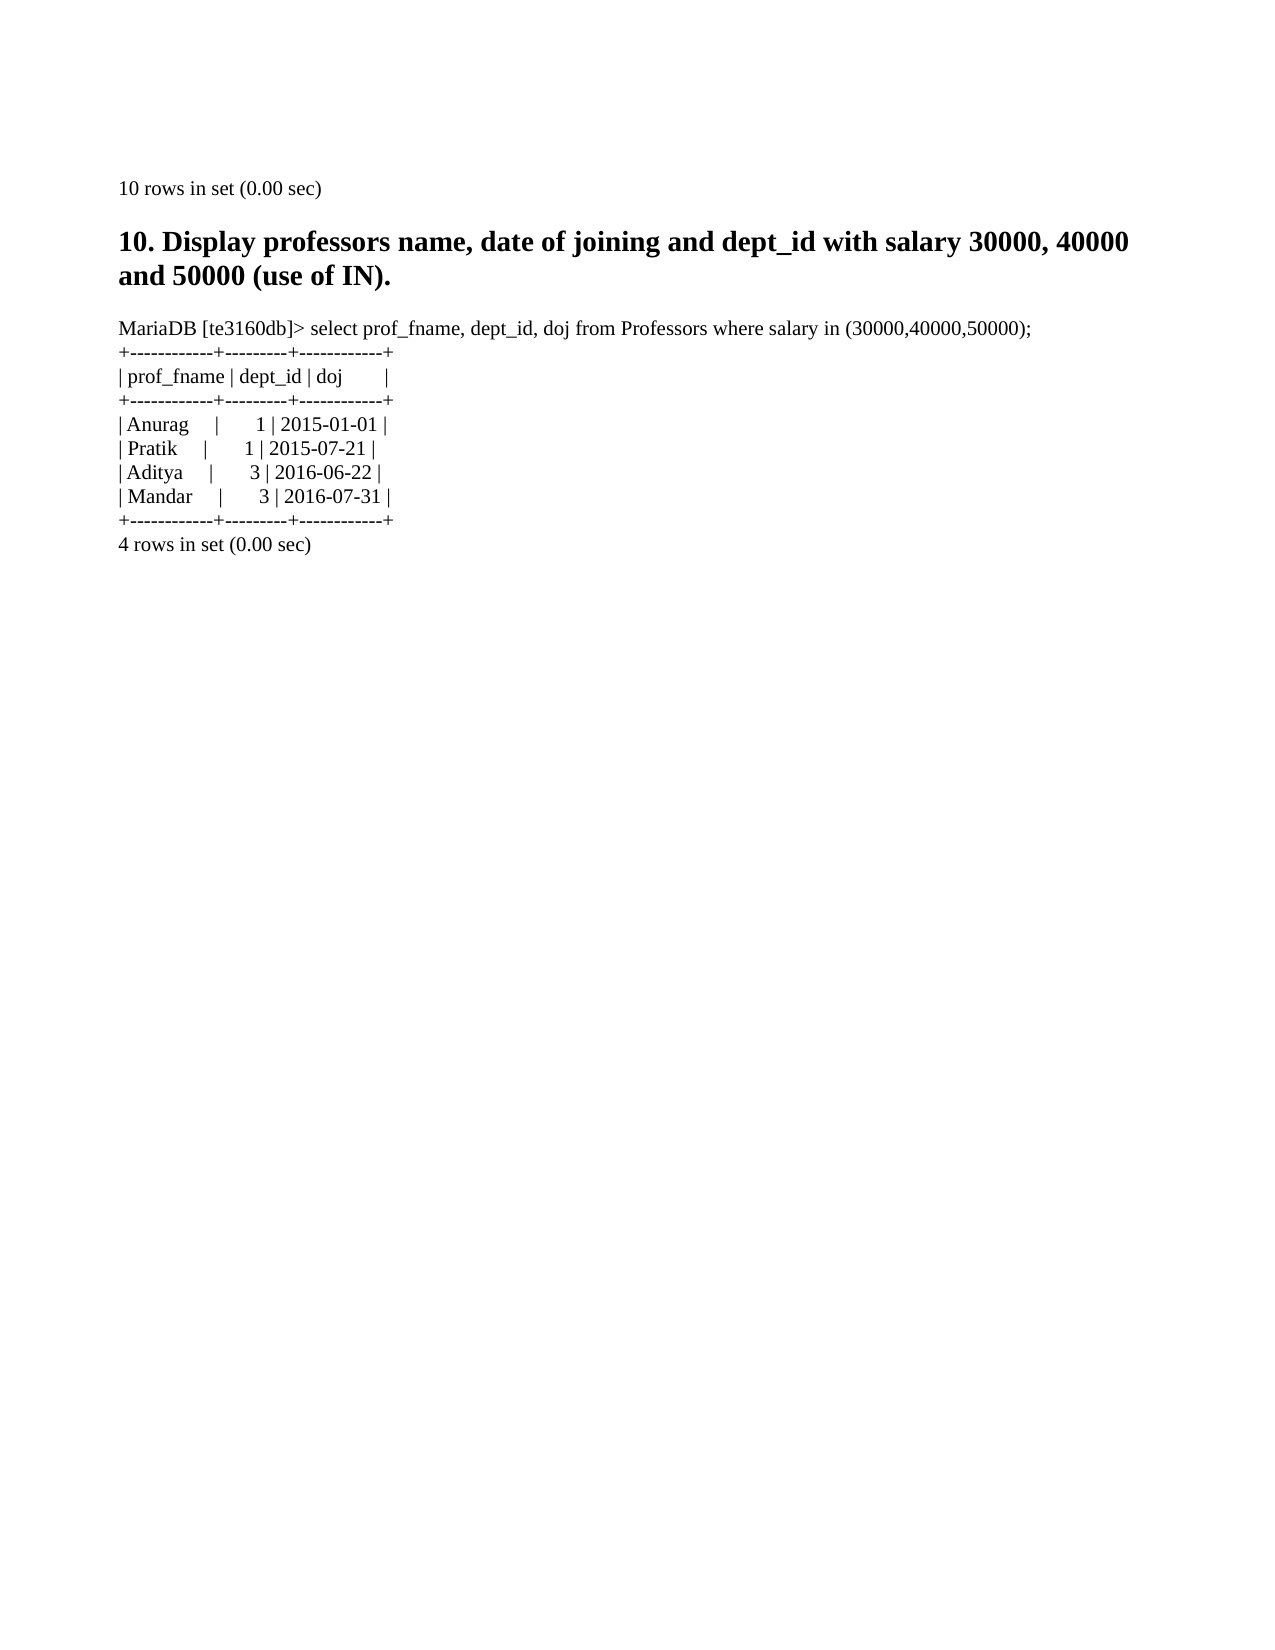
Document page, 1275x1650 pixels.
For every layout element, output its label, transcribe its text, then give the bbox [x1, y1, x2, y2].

text | Aditya | 3 | 2016-06-22 | [118, 460, 1157, 484]
text | Anurag | 1 | 2015-01-01 | [118, 412, 1157, 436]
text +------------+---------+------------+ [118, 508, 1157, 532]
text 10 rows in set (0.00 sec) [118, 176, 1157, 200]
text | Pratik | 1 | 2015-07-21 | [118, 436, 1157, 460]
text | prof_fname | dept_id | doj | [118, 364, 1157, 388]
text 4 rows in set (0.00 sec) [118, 532, 1157, 556]
text +------------+---------+------------+ [118, 340, 1157, 364]
text MariaDB [te3160db]> select prof_fname, dept_id, doj from Professors where salary in (30000,40000,50000); [118, 316, 1157, 340]
text | Mandar | 3 | 2016-07-31 | [118, 484, 1157, 508]
text 10. Display professors name, date of joining and dept_id with salary 30000, 40000 and 50000 (use of IN). [118, 224, 1157, 292]
text +------------+---------+------------+ [118, 388, 1157, 412]
